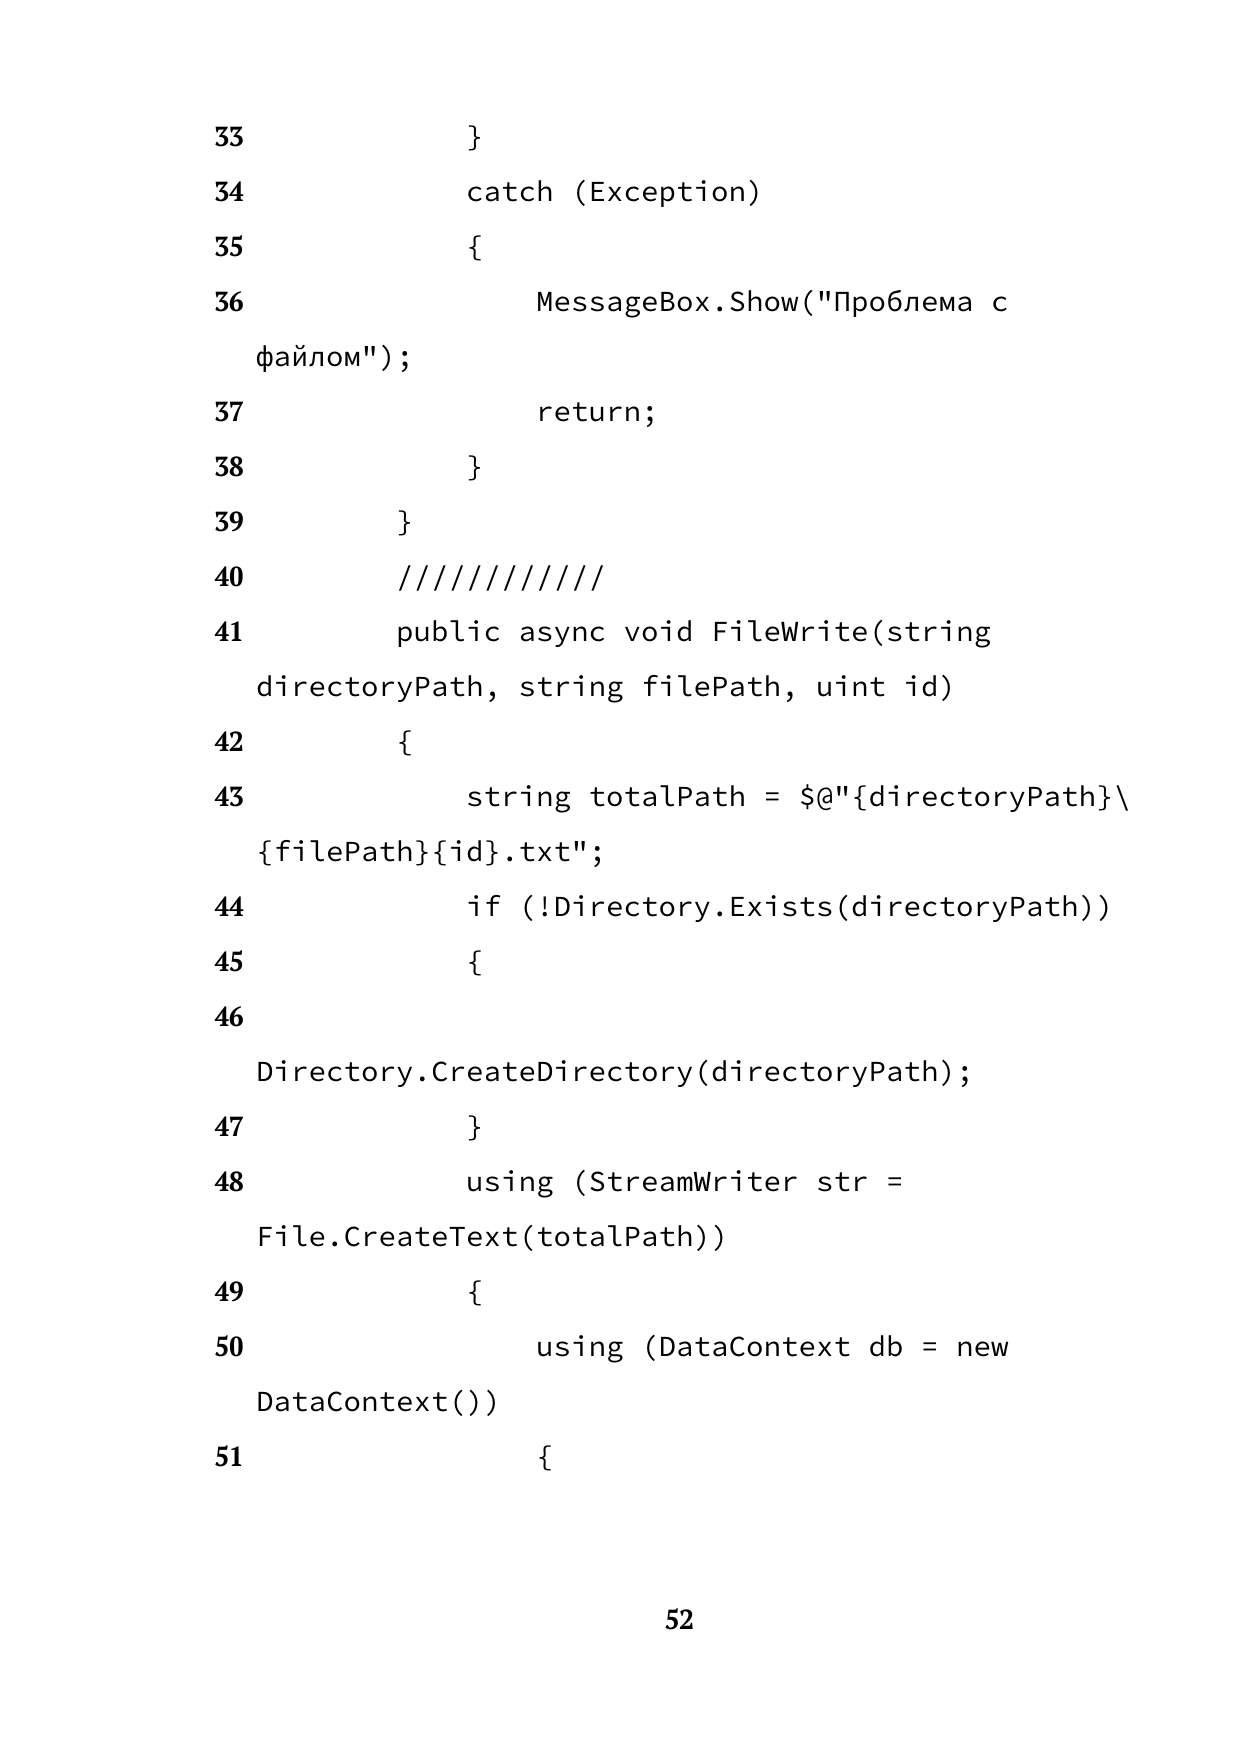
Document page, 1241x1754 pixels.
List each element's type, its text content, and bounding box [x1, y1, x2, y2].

list using (StreamWriter str = File.CreateText(totalPath)) [214, 1163, 1181, 1255]
list { [214, 943, 1181, 980]
list } [214, 503, 1181, 540]
list MessageBox.Show("Проблема с файлом"); [214, 283, 1181, 375]
list //////////// [214, 558, 1181, 595]
list catch (Exception) [214, 173, 1181, 210]
list } [214, 448, 1181, 485]
list { [214, 723, 1181, 760]
list } [214, 118, 1181, 155]
list { [214, 228, 1181, 265]
list Directory.CreateDirectory(directoryPath); [214, 998, 1181, 1090]
list { [214, 1273, 1181, 1310]
list using (DataContext db = new DataContext()) [214, 1328, 1181, 1420]
list if (!Directory.Exists(directoryPath)) [214, 888, 1181, 925]
list string totalPath = $@"{directoryPath}\{filePath}{id}.txt"; [214, 778, 1181, 870]
list } [214, 1108, 1181, 1145]
list return; [214, 393, 1181, 430]
list { [214, 1438, 1181, 1475]
list public async void FileWrite(string directoryPath, string filePath, uint id) [214, 613, 1181, 705]
